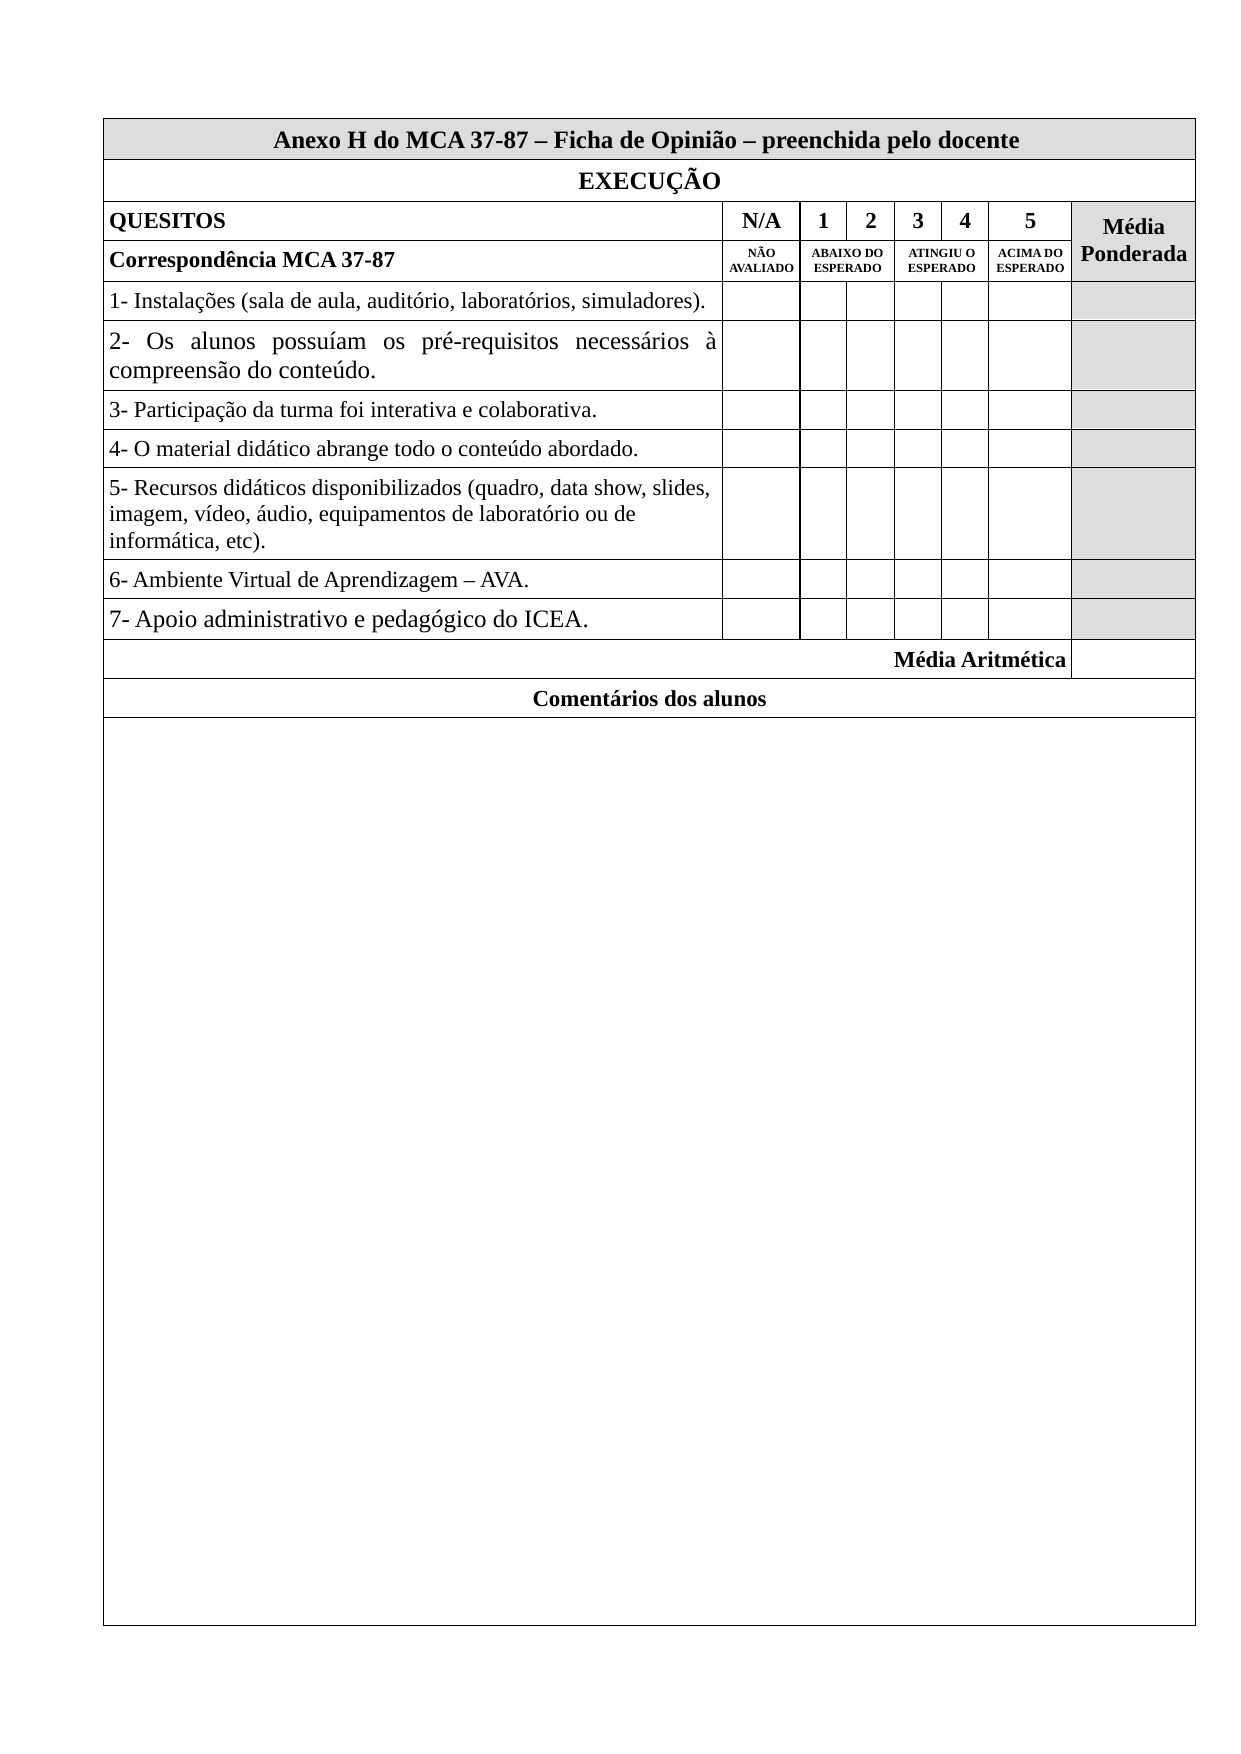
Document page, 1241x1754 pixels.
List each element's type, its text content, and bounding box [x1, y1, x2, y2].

table_cell [989, 391, 1071, 428]
table_cell [847, 560, 894, 598]
table_cell [895, 599, 941, 639]
table_cell 2- Os alunos possuíam os pré-requisitos necessários à compreensão do conteúdo. [104, 321, 722, 389]
table_cell [942, 430, 988, 467]
table_cell [801, 321, 846, 389]
table_cell [895, 468, 941, 559]
table_cell 2 [847, 202, 894, 239]
table_cell [847, 282, 894, 319]
table_cell [723, 560, 799, 598]
table_cell [801, 468, 846, 559]
table_cell [847, 391, 894, 428]
table_cell [723, 282, 799, 319]
table_cell [723, 391, 799, 428]
table_cell [847, 599, 894, 639]
table_cell [942, 468, 988, 559]
table_cell Correspondência MCA 37-87 [104, 241, 722, 281]
table_cell [801, 599, 846, 639]
table_cell 7- Apoio administrativo e pedagógico do ICEA. [104, 599, 722, 639]
table_cell ATINGIU O ESPERADO [895, 241, 988, 281]
table_cell [801, 560, 846, 598]
table_cell QUESITOS [104, 202, 722, 239]
table_cell [989, 430, 1071, 467]
table_cell [1072, 282, 1195, 319]
table_cell [1072, 391, 1195, 428]
table_cell [104, 718, 1195, 1625]
table_cell [723, 468, 799, 559]
table_header Anexo H do MCA 37-87 – Ficha de Opinião – preenchida pelo docente [104, 119, 1195, 159]
table_cell [1072, 560, 1195, 598]
table_cell [801, 430, 846, 467]
table_cell [895, 282, 941, 319]
table_cell ABAIXO DO ESPERADO [801, 241, 894, 281]
table_cell [723, 599, 799, 639]
table_cell [989, 321, 1071, 389]
table_cell [801, 391, 846, 428]
table_cell [895, 321, 941, 389]
table_cell ACIMA DO ESPERADO [989, 241, 1071, 281]
table_cell [1072, 430, 1195, 467]
table_cell 5 [989, 202, 1071, 239]
table_cell 1 [801, 202, 846, 239]
table_cell N/A [723, 202, 799, 239]
table_cell [1072, 468, 1195, 559]
table_cell [895, 391, 941, 428]
table_cell [1072, 640, 1195, 678]
table_cell [942, 560, 988, 598]
table_cell Comentários dos alunos [104, 679, 1195, 717]
table_cell 1- Instalações (sala de aula, auditório, laboratórios, simuladores). [104, 282, 722, 319]
table_cell 3 [895, 202, 941, 239]
table_cell [847, 430, 894, 467]
table_cell [989, 560, 1071, 598]
table_cell Média Ponderada [1072, 202, 1195, 281]
table_cell 6- Ambiente Virtual de Aprendizagem – AVA. [104, 560, 722, 598]
table_cell [1072, 599, 1195, 639]
table_cell 4- O material didático abrange todo o conteúdo abordado. [104, 430, 722, 467]
table_cell [895, 560, 941, 598]
table_cell [942, 321, 988, 389]
table_cell [723, 430, 799, 467]
table_cell [847, 321, 894, 389]
table_cell [1072, 321, 1195, 389]
table_cell [989, 468, 1071, 559]
table_cell [942, 282, 988, 319]
table_cell [942, 599, 988, 639]
table_cell 4 [942, 202, 988, 239]
table_cell EXECUÇÃO [104, 160, 1195, 201]
table_cell [895, 430, 941, 467]
table_cell [801, 282, 846, 319]
table_cell [989, 599, 1071, 639]
table_cell [942, 391, 988, 428]
table_cell Média Aritmética [104, 640, 1071, 678]
table_cell 3- Participação da turma foi interativa e colaborativa. [104, 391, 722, 428]
table_cell [723, 321, 799, 389]
table_cell [989, 282, 1071, 319]
table_cell 5- Recursos didáticos disponibilizados (quadro, data show, slides, imagem, vídeo, áudio, equipamentos de laboratório ou de informática, etc). [104, 468, 722, 559]
table_cell [847, 468, 894, 559]
table_cell NÃO AVALIADO [723, 241, 799, 281]
